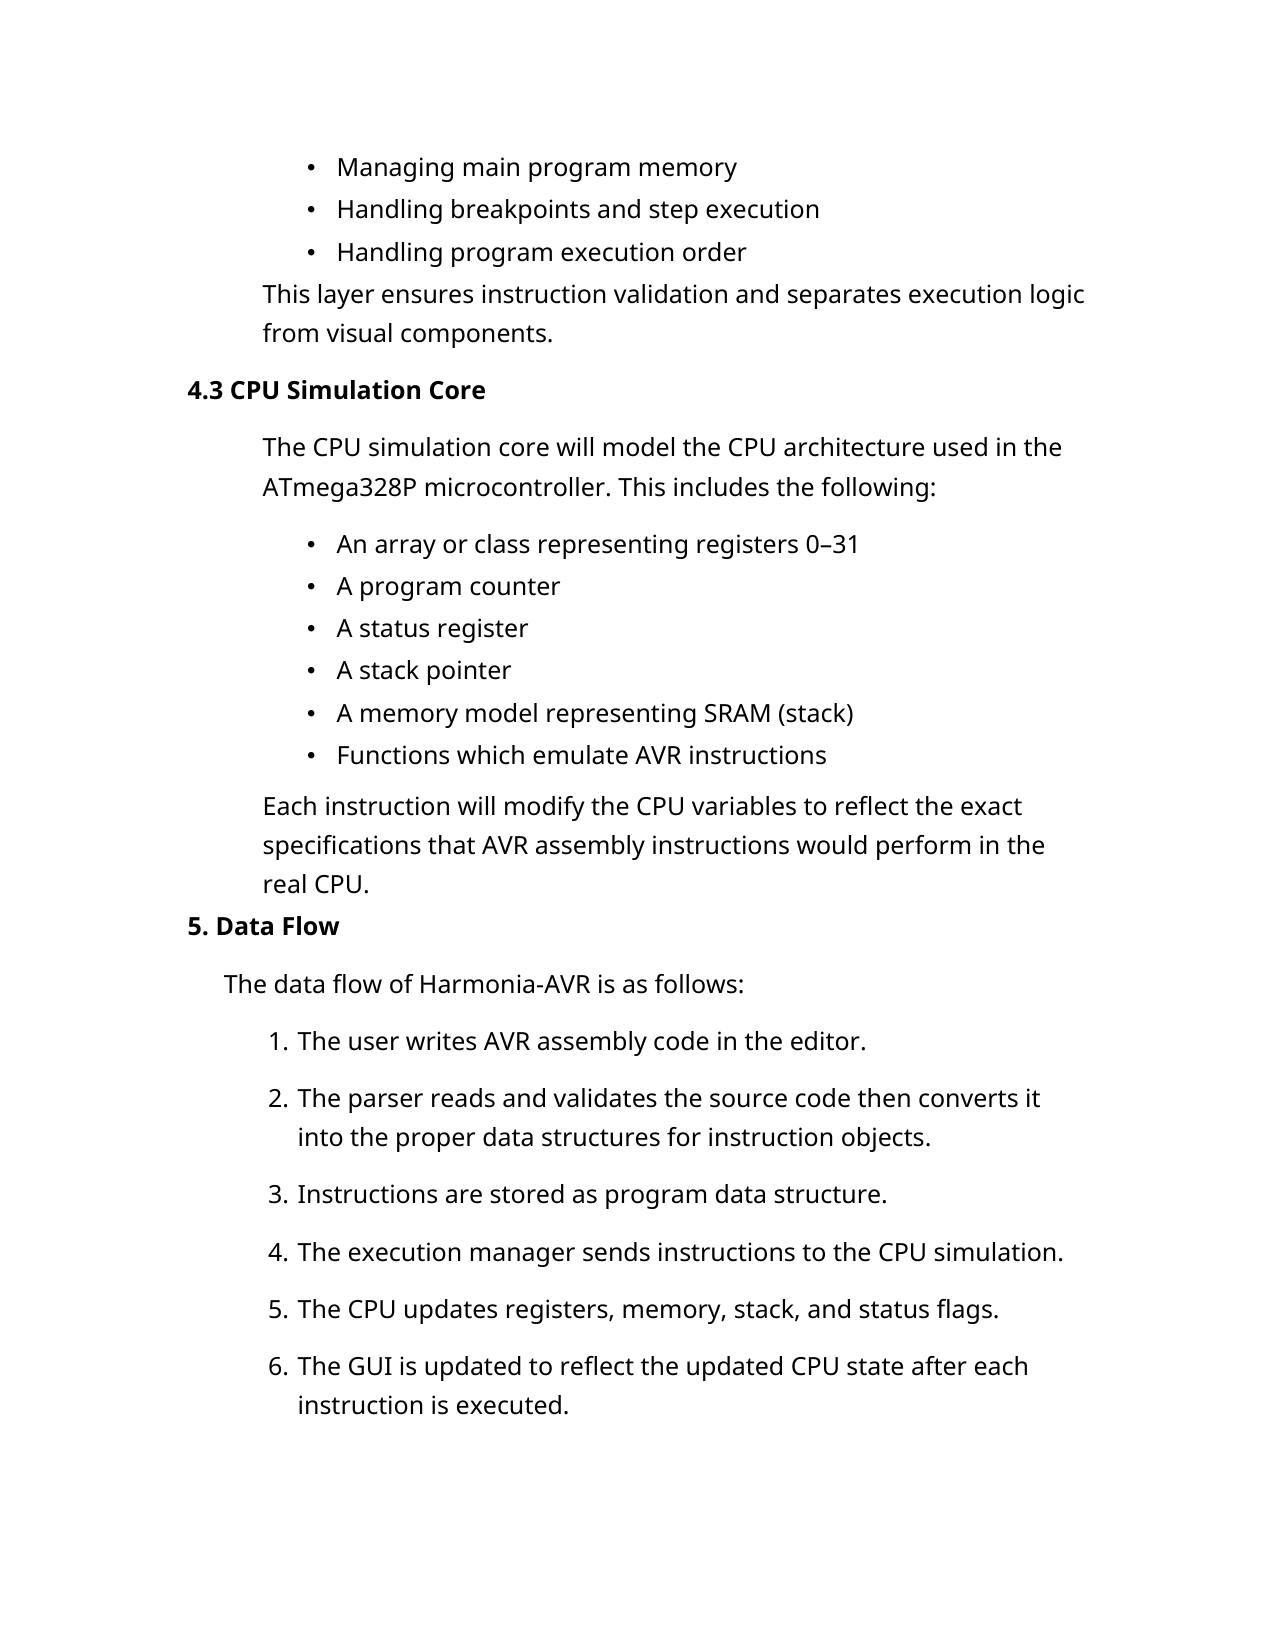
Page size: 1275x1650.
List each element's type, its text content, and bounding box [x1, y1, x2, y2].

list A stack pointer [307, 653, 1087, 687]
list An array or class representing registers 0–31 [307, 526, 1087, 561]
list A status register [307, 611, 1087, 645]
list Managing main program memory [307, 150, 1087, 184]
list The execution manager sends instructions to the CPU simulation. [268, 1234, 1087, 1268]
text Each instruction will modify the CPU variables to reflect the exact specifications that AVR assembly instructions would perform in the real CPU. [262, 788, 1087, 901]
list Handling program execution order [307, 234, 1087, 268]
text The data flow of Harmonia-AVR is as follows: [223, 966, 1087, 1000]
list Handling breakpoints and step execution [307, 192, 1087, 226]
list Functions which emulate AVR instructions [307, 737, 1087, 771]
list The parser reads and validates the source code then converts it into the proper data structures for instruction objects. [268, 1081, 1087, 1154]
list A memory model representing SRAM (stack) [307, 695, 1087, 729]
subtitle 5. Data Flow [187, 909, 1087, 943]
list The user writes AVR assembly code in the editor. [268, 1023, 1087, 1057]
list The GUI is updated to reflect the updated CPU state after each instruction is executed. [268, 1348, 1087, 1422]
subtitle 4.3 CPU Simulation Core [187, 373, 1087, 407]
list The CPU updates registers, memory, stack, and status flags. [268, 1291, 1087, 1325]
list Instructions are stored as program data structure. [268, 1177, 1087, 1211]
list A program counter [307, 569, 1087, 603]
text The CPU simulation core will model the CPU architecture used in the ATmega328P microcontroller. This includes the following: [262, 430, 1087, 503]
text This layer ensures instruction validation and separates execution logic from visual components. [262, 277, 1087, 350]
